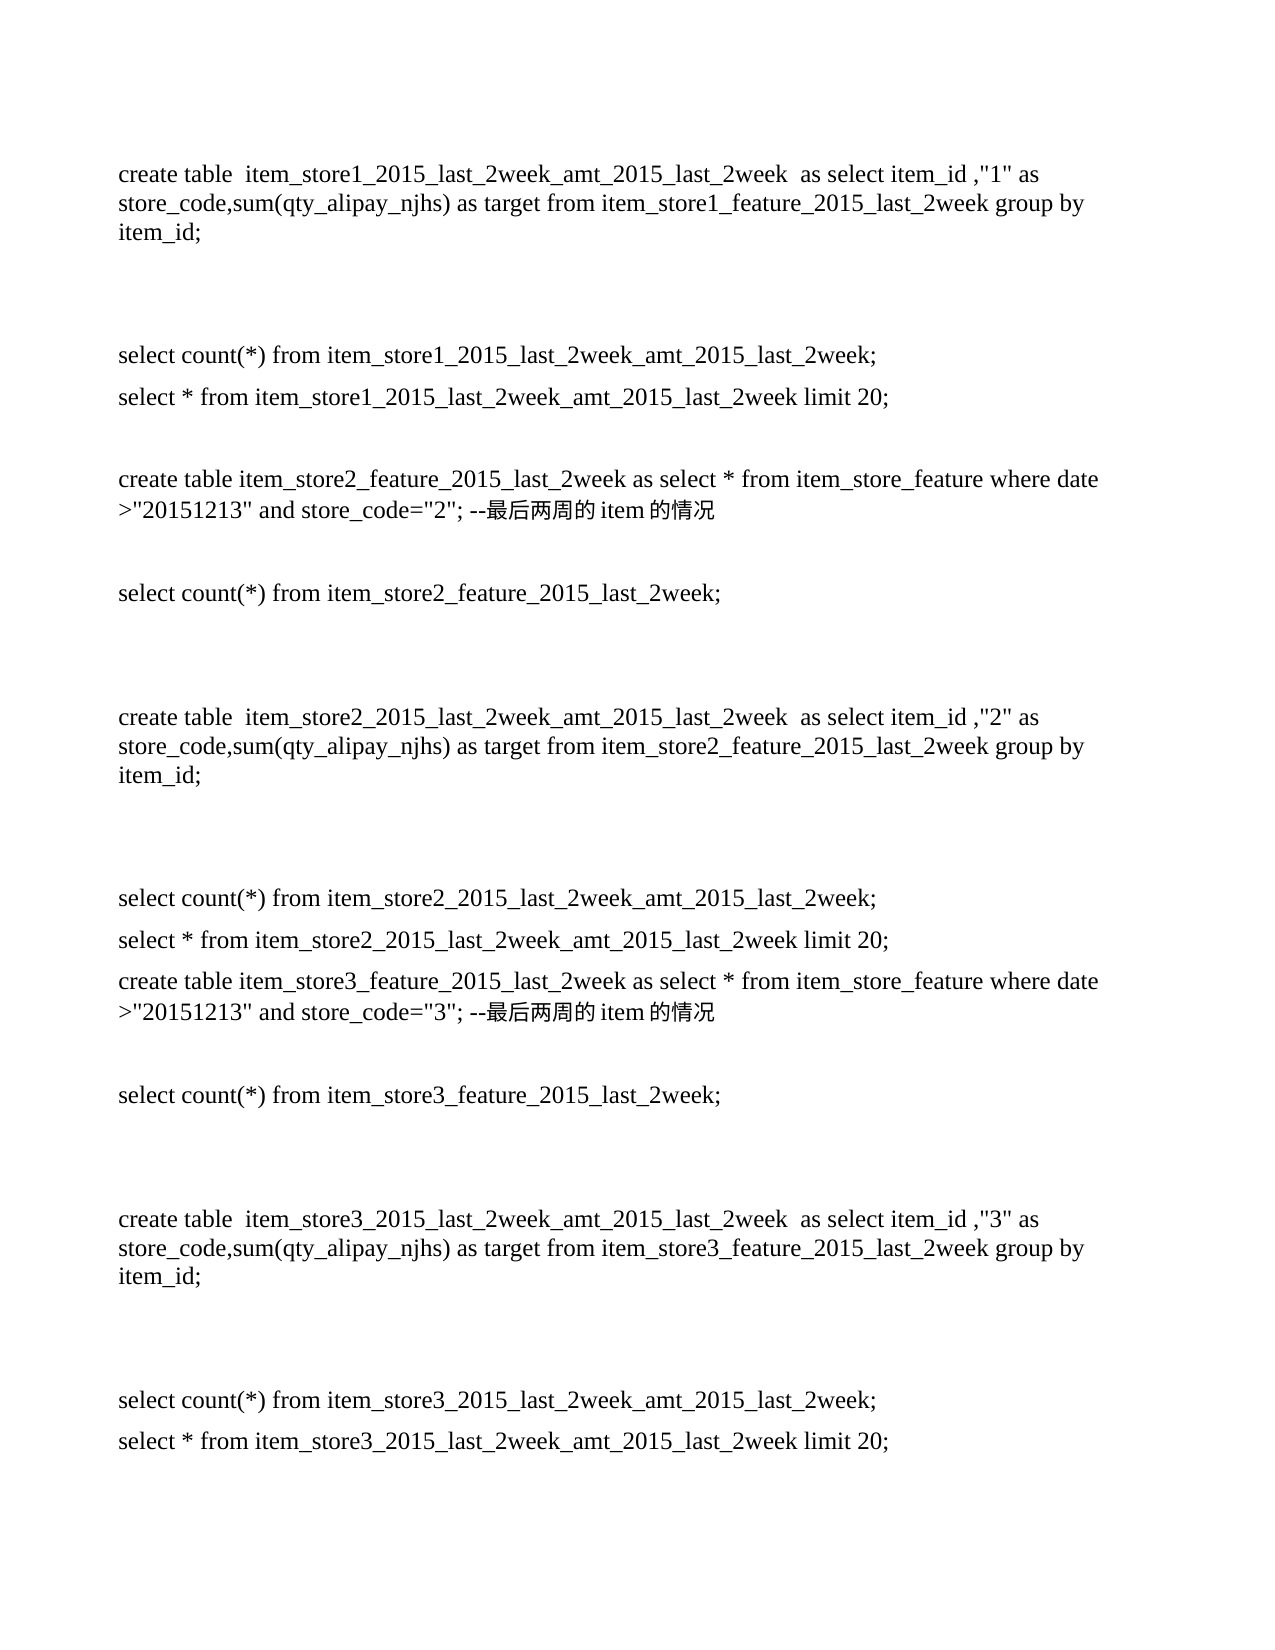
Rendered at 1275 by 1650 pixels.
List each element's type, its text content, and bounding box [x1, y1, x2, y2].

text select * from item_store2_2015_last_2week_amt_2015_last_2week limit 20; [118, 925, 1157, 953]
text select * from item_store3_2015_last_2week_amt_2015_last_2week limit 20; [118, 1426, 1157, 1455]
text select count(*) from item_store3_2015_last_2week_amt_2015_last_2week; [118, 1385, 1157, 1414]
text create table item_store3_2015_last_2week_amt_2015_last_2week as select item_id ,"3" as store_code,sum(qty_alipay_njhs) as target from item_store3_feature_2015_last_2week group by item_id; [118, 1204, 1157, 1290]
text select * from item_store1_2015_last_2week_amt_2015_last_2week limit 20; [118, 382, 1157, 411]
text select count(*) from item_store2_2015_last_2week_amt_2015_last_2week; [118, 883, 1157, 912]
text create table item_store2_2015_last_2week_amt_2015_last_2week as select item_id ,"2" as store_code,sum(qty_alipay_njhs) as target from item_store2_feature_2015_last_2week group by item_id; [118, 702, 1157, 788]
text create table item_store3_feature_2015_last_2week as select * from item_store_feature where date >"20151213" and store_code="3"; --最后两周的item的情况 [118, 966, 1157, 1026]
text select count(*) from item_store3_feature_2015_last_2week; [118, 1080, 1157, 1109]
text create table item_store1_2015_last_2week_amt_2015_last_2week as select item_id ,"1" as store_code,sum(qty_alipay_njhs) as target from item_store1_feature_2015_last_2week group by item_id; [118, 159, 1157, 246]
text select count(*) from item_store2_feature_2015_last_2week; [118, 578, 1157, 607]
text create table item_store2_feature_2015_last_2week as select * from item_store_feature where date >"20151213" and store_code="2"; --最后两周的item的情况 [118, 464, 1157, 525]
text select count(*) from item_store1_2015_last_2week_amt_2015_last_2week; [118, 341, 1157, 369]
